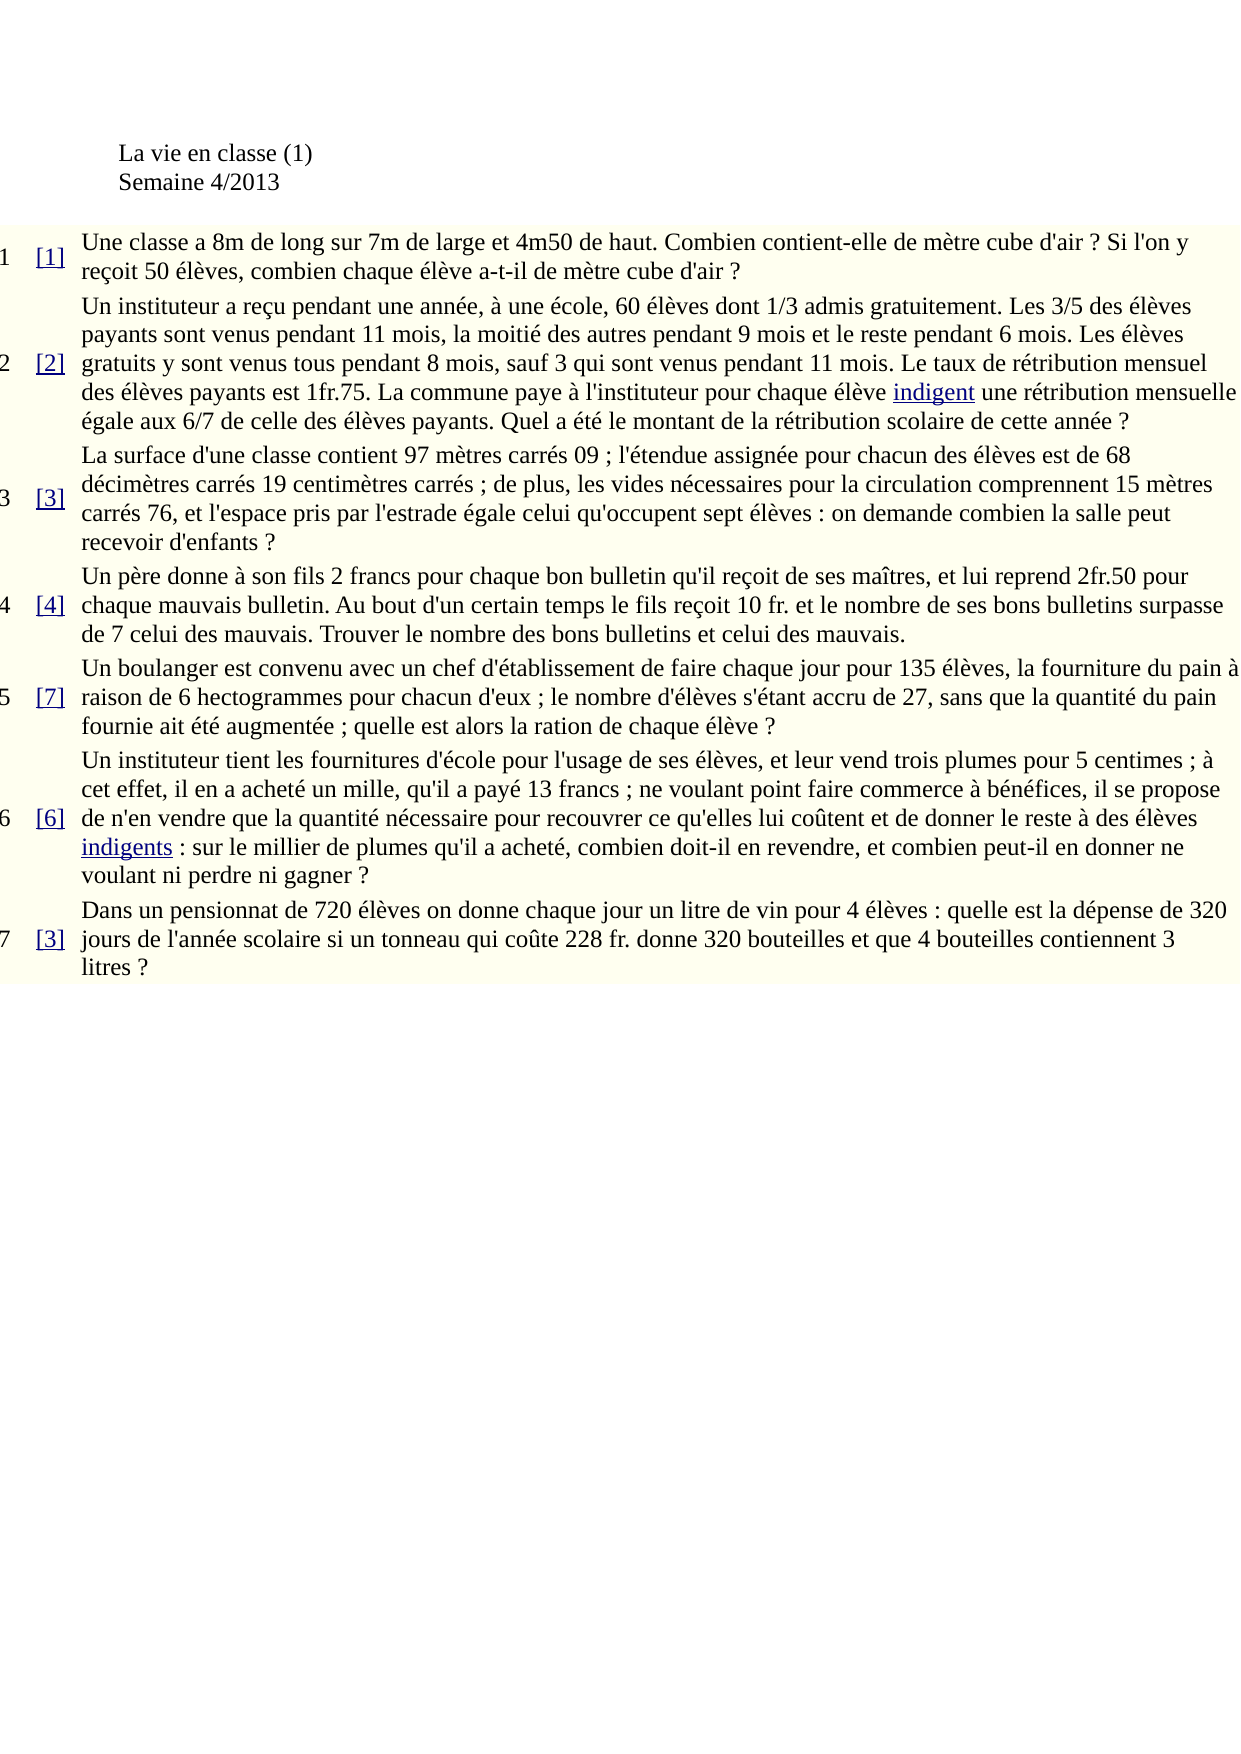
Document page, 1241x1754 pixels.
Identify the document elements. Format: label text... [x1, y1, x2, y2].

table_header [1] [33, 225, 78, 288]
table_cell 2 [0, 288, 33, 437]
table_cell La surface d'une classe contient 97 mètres carrés 09 ; l'étendue assignée pour chacun des élèves est de 68 décimètres carrés 19 centimètres carrés ; de plus, les vides nécessaires pour la circulation comprennent 15 mètres carrés 76, et l'espace pris par l'estrade égale celui qu'occupent sept élèves : on demande combien la salle peut recevoir d'enfants ? [78, 438, 1240, 558]
table_cell Un père donne à son fils 2 francs pour chaque bon bulletin qu'il reçoit de ses maîtres, et lui reprend 2fr.50 pour chaque mauvais bulletin. Au bout d'un certain temps le fils reçoit 10 fr. et le nombre de ses bons bulletins surpasse de 7 celui des mauvais. Trouver le nombre des bons bulletins et celui des mauvais. [78, 558, 1240, 650]
table_cell Un instituteur a reçu pendant une année, à une école, 60 élèves dont 1/3 admis gratuitement. Les 3/5 des élèves payants sont venus pendant 11 mois, la moitié des autres pendant 9 mois et le reste pendant 6 mois. Les élèves gratuits y sont venus tous pendant 8 mois, sauf 3 qui sont venus pendant 11 mois. Le taux de rétribution mensuel des élèves payants est 1fr.75. La commune paye à l'instituteur pour chaque élève indigent une rétribution mensuelle égale aux 6/7 de celle des élèves payants. Quel a été le montant de la rétribution scolaire de cette année ? [78, 288, 1240, 437]
table_header 1 [0, 225, 33, 288]
table_cell 4 [0, 558, 33, 650]
table_cell Dans un pensionnat de 720 élèves on donne chaque jour un litre de vin pour 4 élèves : quelle est la dépense de 320 jours de l'année scolaire si un tonneau qui coûte 228 fr. donne 320 bouteilles et que 4 bouteilles contiennent 3 litres ? [78, 892, 1240, 984]
text La vie en classe (1) [118, 138, 1122, 167]
table_cell 6 [0, 743, 33, 892]
table_cell [6] [33, 743, 78, 892]
table_cell Un instituteur tient les fournitures d'école pour l'usage de ses élèves, et leur vend trois plumes pour 5 centimes ; à cet effet, il en a acheté un mille, qu'il a payé 13 francs ; ne voulant point faire commerce à bénéfices, il se propose de n'en vendre que la quantité nécessaire pour recouvrer ce qu'elles lui coûtent et de donner le reste à des élèves indigents : sur le millier de plumes qu'il a acheté, combien doit-il en revendre, et combien peut-il en donner ne voulant ni perdre ni gagner ? [78, 743, 1240, 892]
table_header Une classe a 8m de long sur 7m de large et 4m50 de haut. Combien contient-elle de mètre cube d'air ? Si l'on y reçoit 50 élèves, combien chaque élève a-t-il de mètre cube d'air ? [78, 225, 1240, 288]
table_cell 7 [0, 892, 33, 984]
table_cell [3] [33, 438, 78, 558]
table_cell 3 [0, 438, 33, 558]
table_cell Un boulanger est convenu avec un chef d'établissement de faire chaque jour pour 135 élèves, la fourniture du pain à raison de 6 hectogrammes pour chacun d'eux ; le nombre d'élèves s'étant accru de 27, sans que la quantité du pain fournie ait été augmentée ; quelle est alors la ration de chaque élève ? [78, 650, 1240, 742]
table_cell [4] [33, 558, 78, 650]
table_cell [3] [33, 892, 78, 984]
table_cell [7] [33, 650, 78, 742]
table_cell [2] [33, 288, 78, 437]
text Semaine 4/2013 [118, 167, 1122, 196]
table_cell 5 [0, 650, 33, 742]
